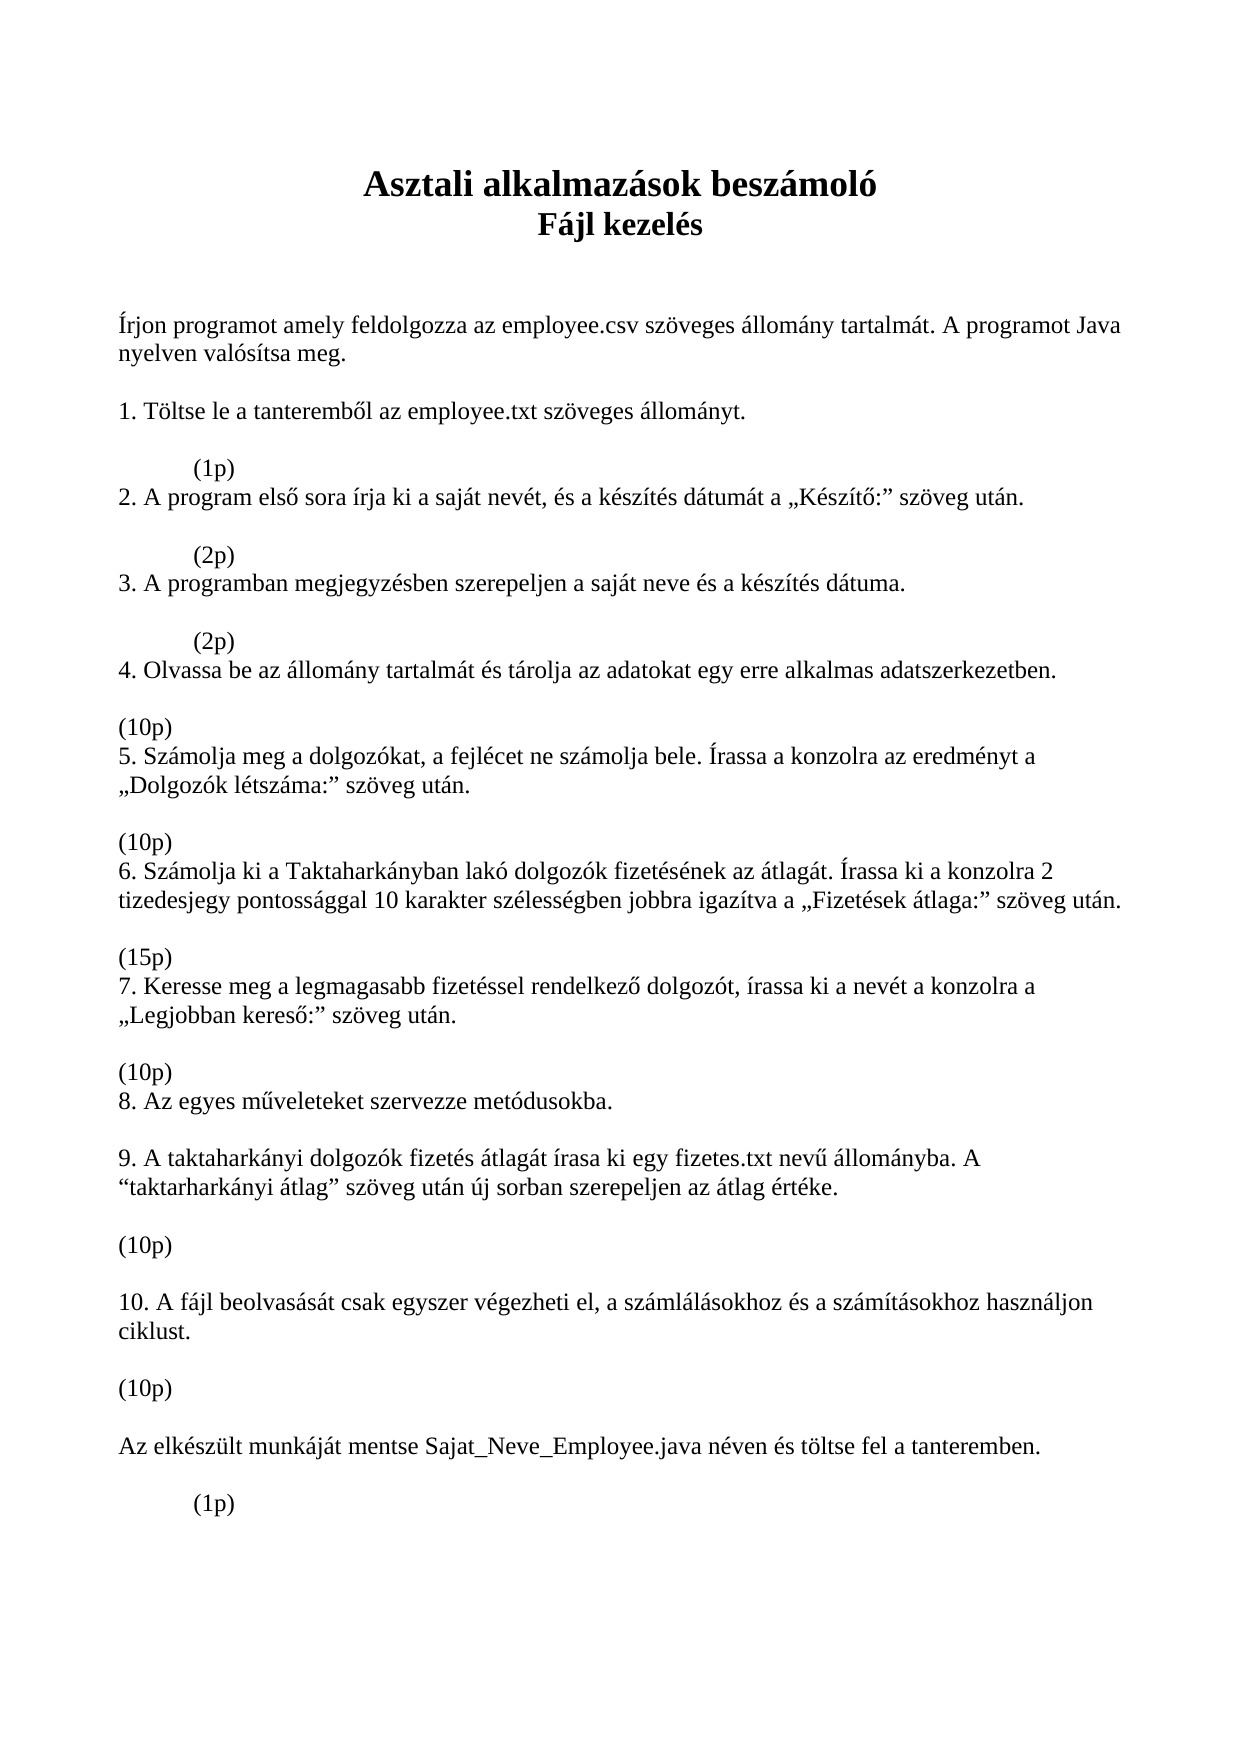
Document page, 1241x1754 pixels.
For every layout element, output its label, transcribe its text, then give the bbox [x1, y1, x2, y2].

text (2p) [118, 597, 1122, 655]
text (10p) [118, 683, 1122, 741]
text Az elkészült munkáját mentse Sajat_Neve_Employee.java néven és töltse fel a tanteremben. [118, 1431, 1122, 1460]
text 6. Számolja ki a Taktaharkányban lakó dolgozók fizetésének az átlagát. Írassa ki a konzolra 2 tizedesjegy pontossággal 10 karakter szélességben jobbra igazítva a „Fizetések átlaga:” szöveg után. [118, 856, 1122, 913]
text (10p) [118, 1028, 1122, 1086]
text 3. A programban megjegyzésben szerepeljen a saját neve és a készítés dátuma. [118, 568, 1122, 597]
text (2p) [118, 511, 1122, 568]
text (10p) [118, 1201, 1122, 1258]
text 9. A taktaharkányi dolgozók fizetés átlagát írasa ki egy fizetes.txt nevű állományba. A “taktarharkányi átlag” szöveg után új sorban szerepeljen az átlag értéke. [118, 1143, 1122, 1201]
text (10p) [118, 798, 1122, 856]
text 4. Olvassa be az állomány tartalmát és tárolja az adatokat egy erre alkalmas adatszerkezetben. [118, 655, 1122, 683]
text 1. Töltse le a tanteremből az employee.txt szöveges állományt. [118, 396, 1122, 425]
text Fájl kezelés [118, 204, 1122, 243]
text (1p) [118, 425, 1122, 482]
text Írjon programot amely feldolgozza az employee.csv szöveges állomány tartalmát. A programot Java nyelven valósítsa meg. [118, 310, 1122, 367]
text (10p) [118, 1345, 1122, 1402]
text Asztali alkalmazások beszámoló [118, 161, 1122, 204]
text (15p) [118, 913, 1122, 971]
text 8. Az egyes műveleteket szervezze metódusokba. [118, 1086, 1122, 1115]
text 7. Keresse meg a legmagasabb fizetéssel rendelkező dolgozót, írassa ki a nevét a konzolra a „Legjobban kereső:” szöveg után. [118, 971, 1122, 1028]
text (1p) [118, 1460, 1122, 1517]
text 5. Számolja meg a dolgozókat, a fejlécet ne számolja bele. Írassa a konzolra az eredményt a „Dolgozók létszáma:” szöveg után. [118, 741, 1122, 798]
text 2. A program első sora írja ki a saját nevét, és a készítés dátumát a „Készítő:” szöveg után. [118, 482, 1122, 511]
text 10. A fájl beolvasását csak egyszer végezheti el, a számlálásokhoz és a számításokhoz használjon ciklust. [118, 1287, 1122, 1345]
